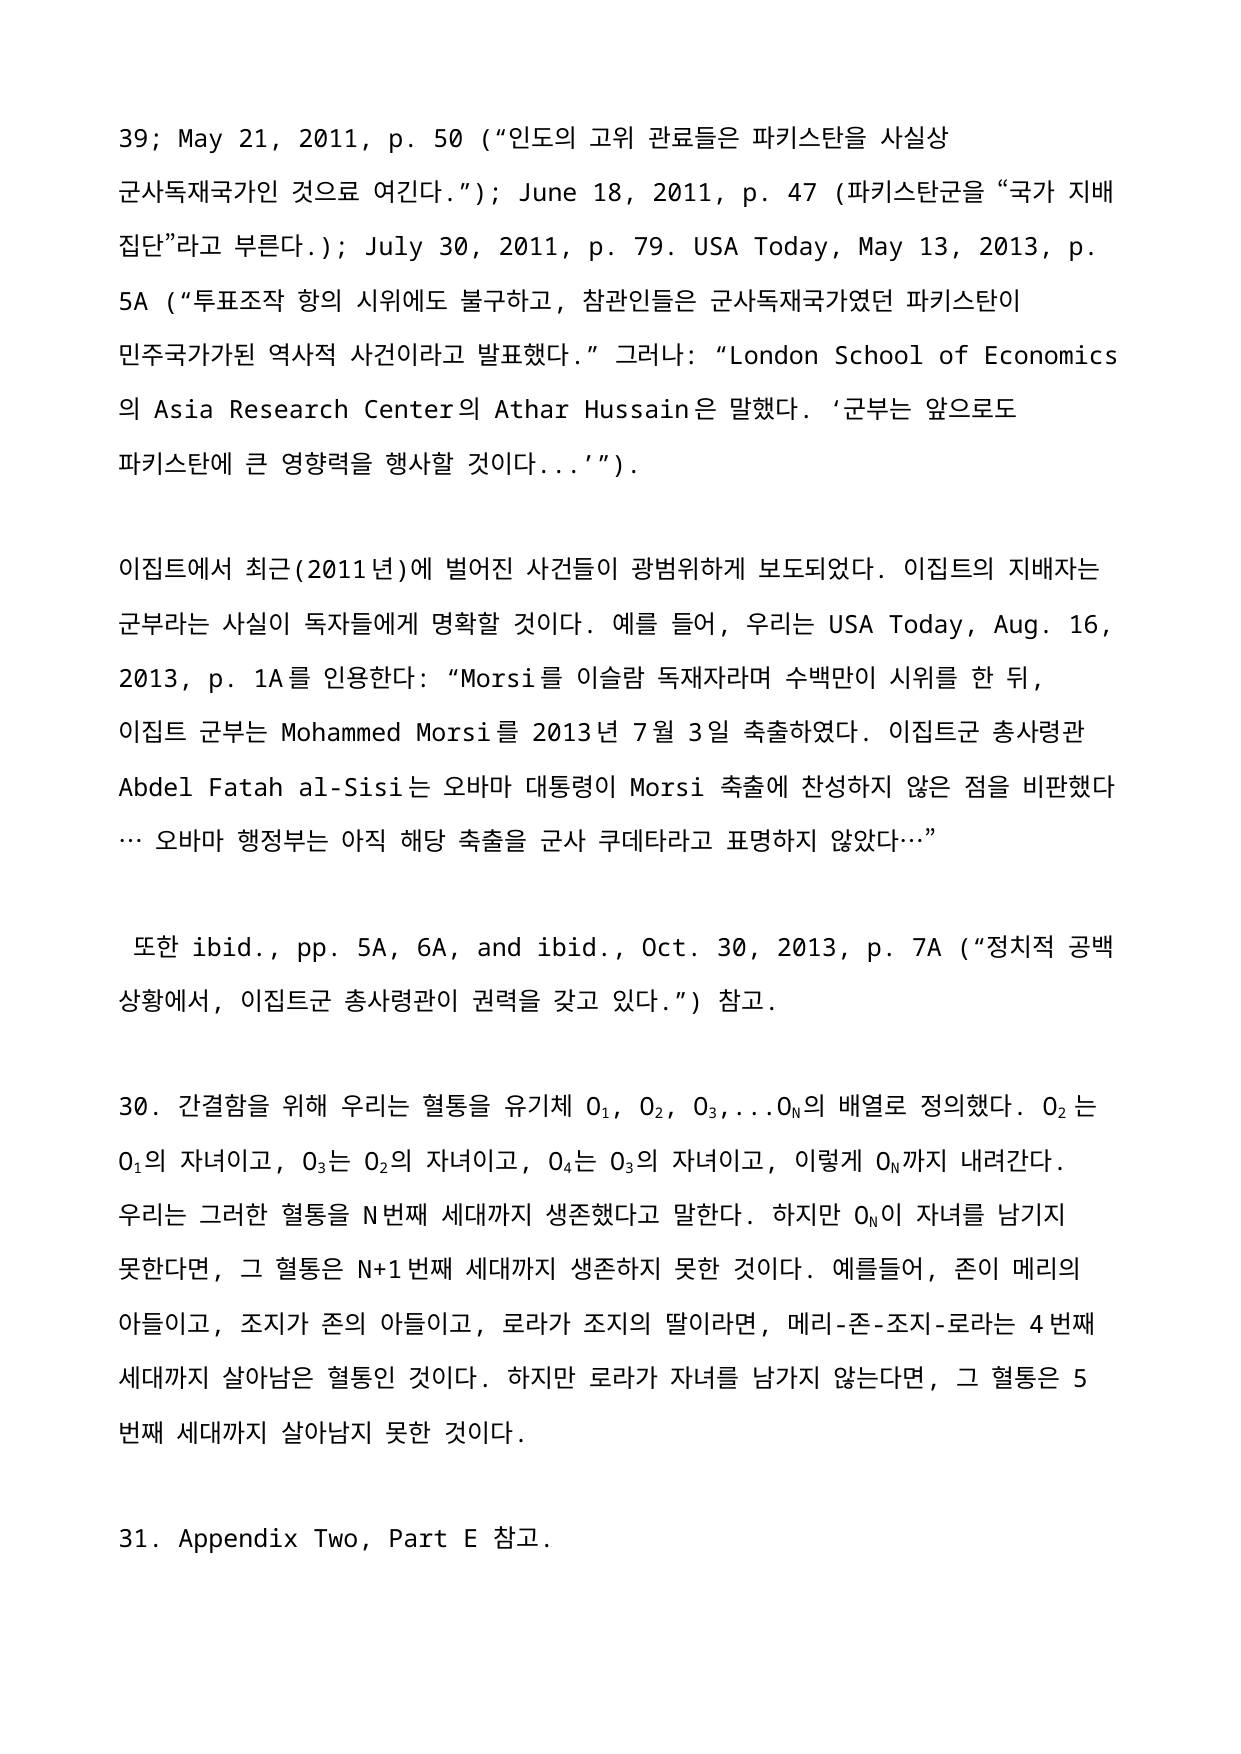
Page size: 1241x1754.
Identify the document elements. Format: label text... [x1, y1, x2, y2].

text 39; May 21, 2011, p. 50 (“인도의 고위 관료들은 파키스탄을 사실상 군사독재국가인 것으료 여긴다.”); June 18, 2011, p. 47 (파키스탄군을 “국가 지배 집단”라고 부른다.); July 30, 2011, p. 79. USA Today, May 13, 2013, p. 5A (“투표조작 항의 시위에도 불구하고, 참관인들은 군사독재국가였던 파키스탄이 민주국가가된 역사적 사건이라고 발표했다.” 그러나: “London School of Economics의 Asia Research Center의 Athar Hussain은 말했다. ‘군부는 앞으로도 파키스탄에 큰 영향력을 행사할 것이다...’”). [118, 118, 1122, 481]
text 또한 ibid., pp. 5A, 6A, and ibid., Oct. 30, 2013, p. 7A (“정치적 공백 상황에서, 이집트군 총사령관이 권력을 갖고 있다.”) 참고. [118, 927, 1122, 1018]
text 이집트에서 최근(2011년)에 벌어진 사건들이 광범위하게 보도되었다. 이집트의 지배자는 군부라는 사실이 독자들에게 명확할 것이다. 예를 들어, 우리는 USA Today, Aug. 16, 2013, p. 1A를 인용한다: “Morsi를 이슬람 독재자라며 수백만이 시위를 한 뒤, 이집트 군부는 Mohammed Morsi를 2013년 7월 3일 축출하였다. 이집트군 총사령관 Abdel Fatah al-Sisi는 오바마 대통령이 Morsi 축출에 찬성하지 않은 점을 비판했다… 오바마 행정부는 아직 해당 축출을 군사 쿠데타라고 표명하지 않았다…” [118, 550, 1122, 858]
text 31. Appendix Two, Part E 참고. [118, 1518, 1122, 1555]
text 30. 간결함을 위해 우리는 혈통을 유기체 O1, O2, O3,...ON의 배열로 정의했다. O2 는 O1의 자녀이고, O3는 O2의 자녀이고, O4는 O3의 자녀이고, 이렇게 ON까지 내려간다. 우리는 그러한 혈통을 N번째 세대까지 생존했다고 말한다. 하지만 ON이 자녀를 남기지 못한다면, 그 혈통은 N+1번째 세대까지 생존하지 못한 것이다. 예를들어, 존이 메리의 아들이고, 조지가 존의 아들이고, 로라가 조지의 딸이라면, 메리-존-조지-로라는 4번째 세대까지 살아남은 혈통인 것이다. 하지만 로라가 자녀를 남가지 않는다면, 그 혈통은 5번째 세대까지 살아남지 못한 것이다. [118, 1087, 1122, 1449]
